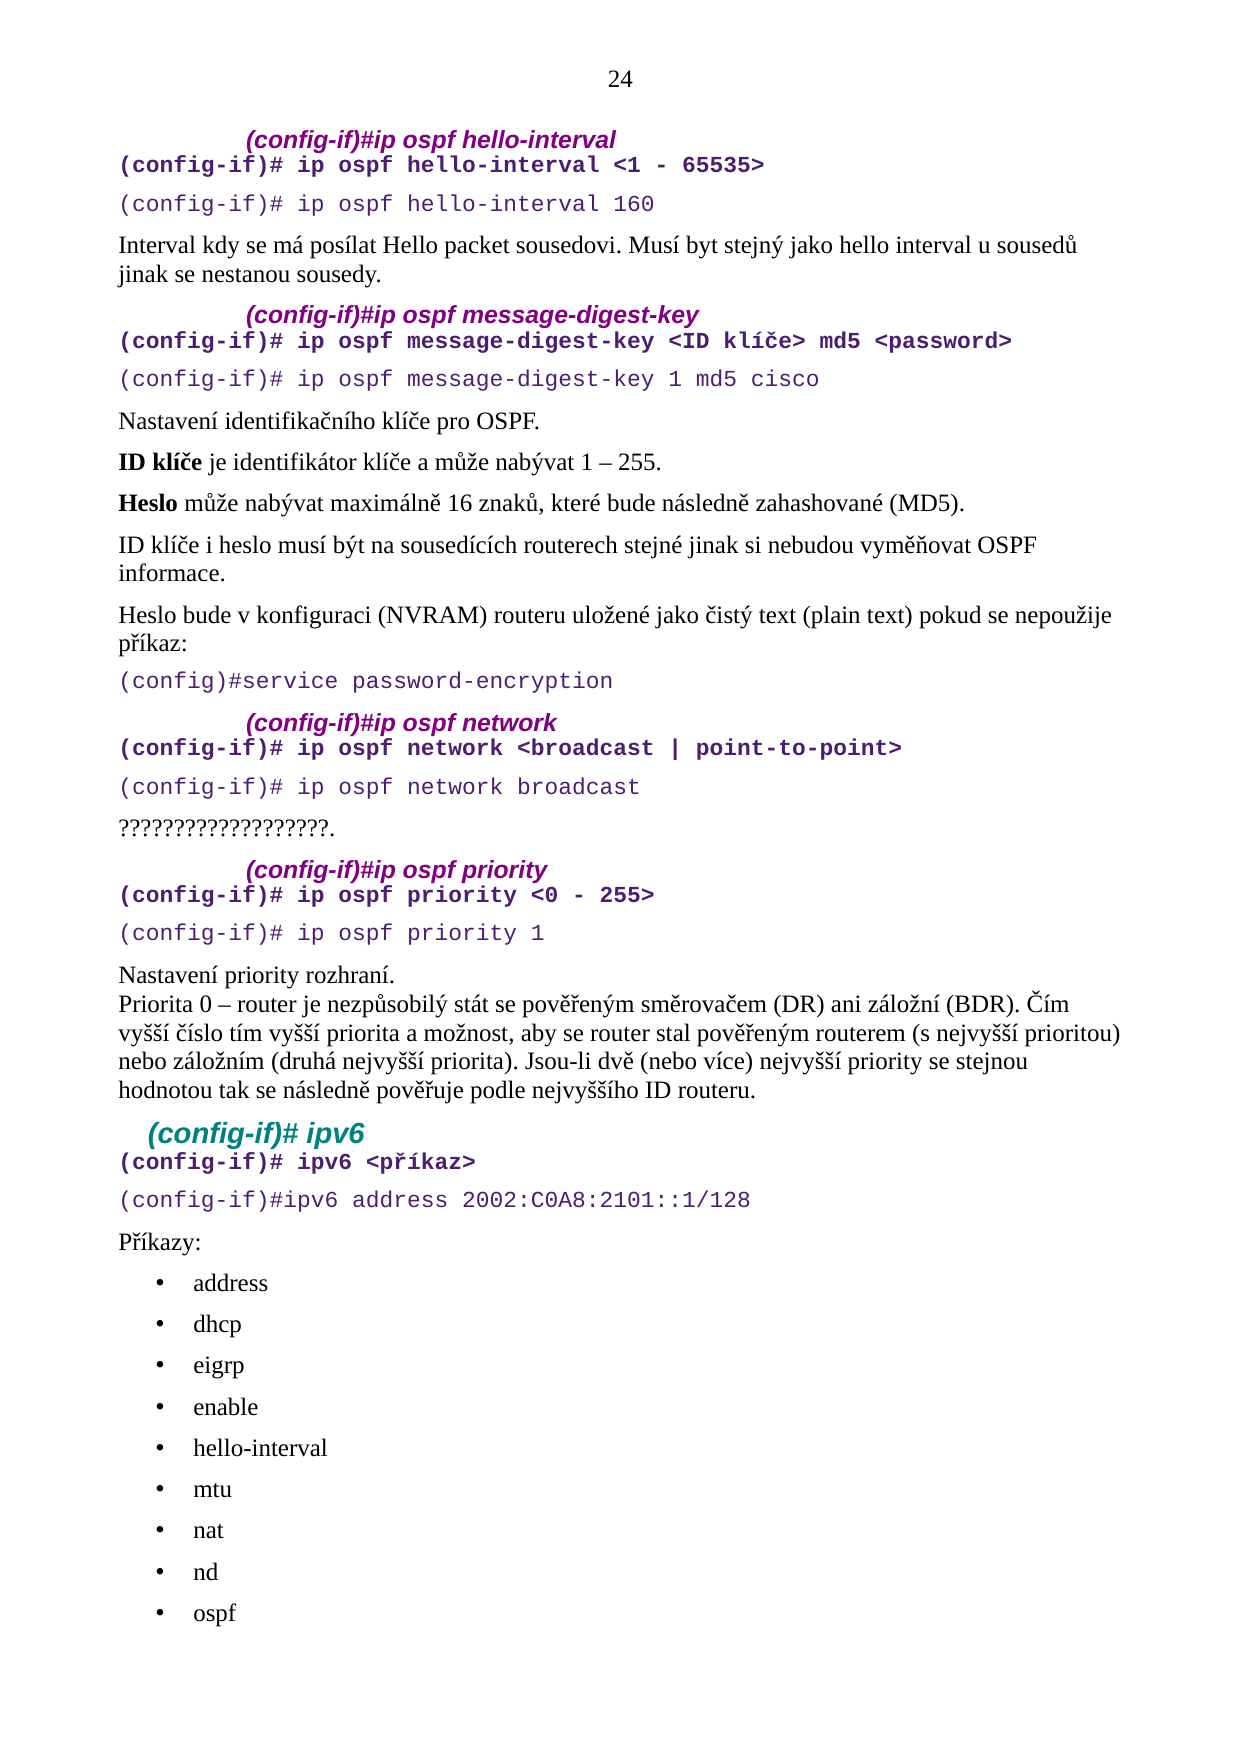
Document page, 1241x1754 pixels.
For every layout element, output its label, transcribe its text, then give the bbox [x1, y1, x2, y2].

text ID klíče i heslo musí být na sousedících routerech stejné jinak si nebudou vyměňovat OSPF informace. [118, 530, 1122, 587]
list mtu [156, 1474, 1122, 1503]
list hello-interval [156, 1433, 1122, 1462]
text ID klíče je identifikátor klíče a může nabývat 1 – 255. [118, 447, 1122, 476]
text ???????????????????. [118, 813, 1122, 842]
subtitle (config-if)#ip ospf network [246, 708, 1122, 737]
subtitle (config-if)#ip ospf priority [246, 855, 1122, 883]
text (config-if)# ip ospf hello-interval <1 - 65535> [118, 154, 1122, 179]
text Interval kdy se má posílat Hello packet sousedovi. Musí byt stejný jako hello interval u sousedů jinak se nestanou sousedy. [118, 231, 1122, 288]
subtitle (config-if)#ip ospf hello-interval [246, 125, 1122, 154]
list ospf [156, 1598, 1122, 1627]
subtitle (config-if)# ipv6 [148, 1116, 1122, 1150]
text (config-if)# ipv6 <příkaz> [118, 1150, 1122, 1176]
text (config-if)# ip ospf priority <0 - 255> [118, 883, 1122, 909]
text (config-if)# ip ospf hello-interval 160 [118, 192, 1122, 218]
text (config-if)# ip ospf message-digest-key 1 md5 cisco [118, 367, 1122, 393]
list address [156, 1268, 1122, 1297]
list nd [156, 1557, 1122, 1586]
list eigrp [156, 1351, 1122, 1379]
text Nastavení identifikačního klíče pro OSPF. [118, 406, 1122, 435]
list nat [156, 1516, 1122, 1544]
text (config-if)# ip ospf priority 1 [118, 922, 1122, 948]
text (config-if)# ip ospf network <broadcast | point-to-point> [118, 737, 1122, 763]
text Příkazy: [118, 1227, 1122, 1256]
text Nastavení priority rozhraní. Priorita 0 – router je nezpůsobilý stát se pověřeným směrovačem (DR) ani záložní (BDR). Čím vyšší číslo tím vyšší priorita a možnost, aby se router stal pověřeným routerem (s nejvyšší prioritou) nebo záložním (druhá nejvyšší priorita). Jsou-li dvě (nebo více) nejvyšší priority se stejnou hodnotou tak se následně pověřuje podle nejvyššího ID routeru. [118, 960, 1122, 1104]
subtitle (config-if)#ip ospf message-digest-key [246, 301, 1122, 329]
text (config-if)# ip ospf network broadcast [118, 775, 1122, 801]
text Heslo může nabývat maximálně 16 znaků, které bude následně zahashované (MD5). [118, 488, 1122, 517]
text (config)#service password-encryption [118, 670, 1122, 696]
text Heslo bude v konfiguraci (NVRAM) routeru uložené jako čistý text (plain text) pokud se nepoužije příkaz: [118, 600, 1122, 657]
list enable [156, 1392, 1122, 1421]
text (config-if)# ip ospf message-digest-key <ID klíče> md5 <password> [118, 329, 1122, 355]
text (config-if)#ipv6 address 2002:C0A8:2101::1/128 [118, 1188, 1122, 1214]
list dhcp [156, 1309, 1122, 1338]
